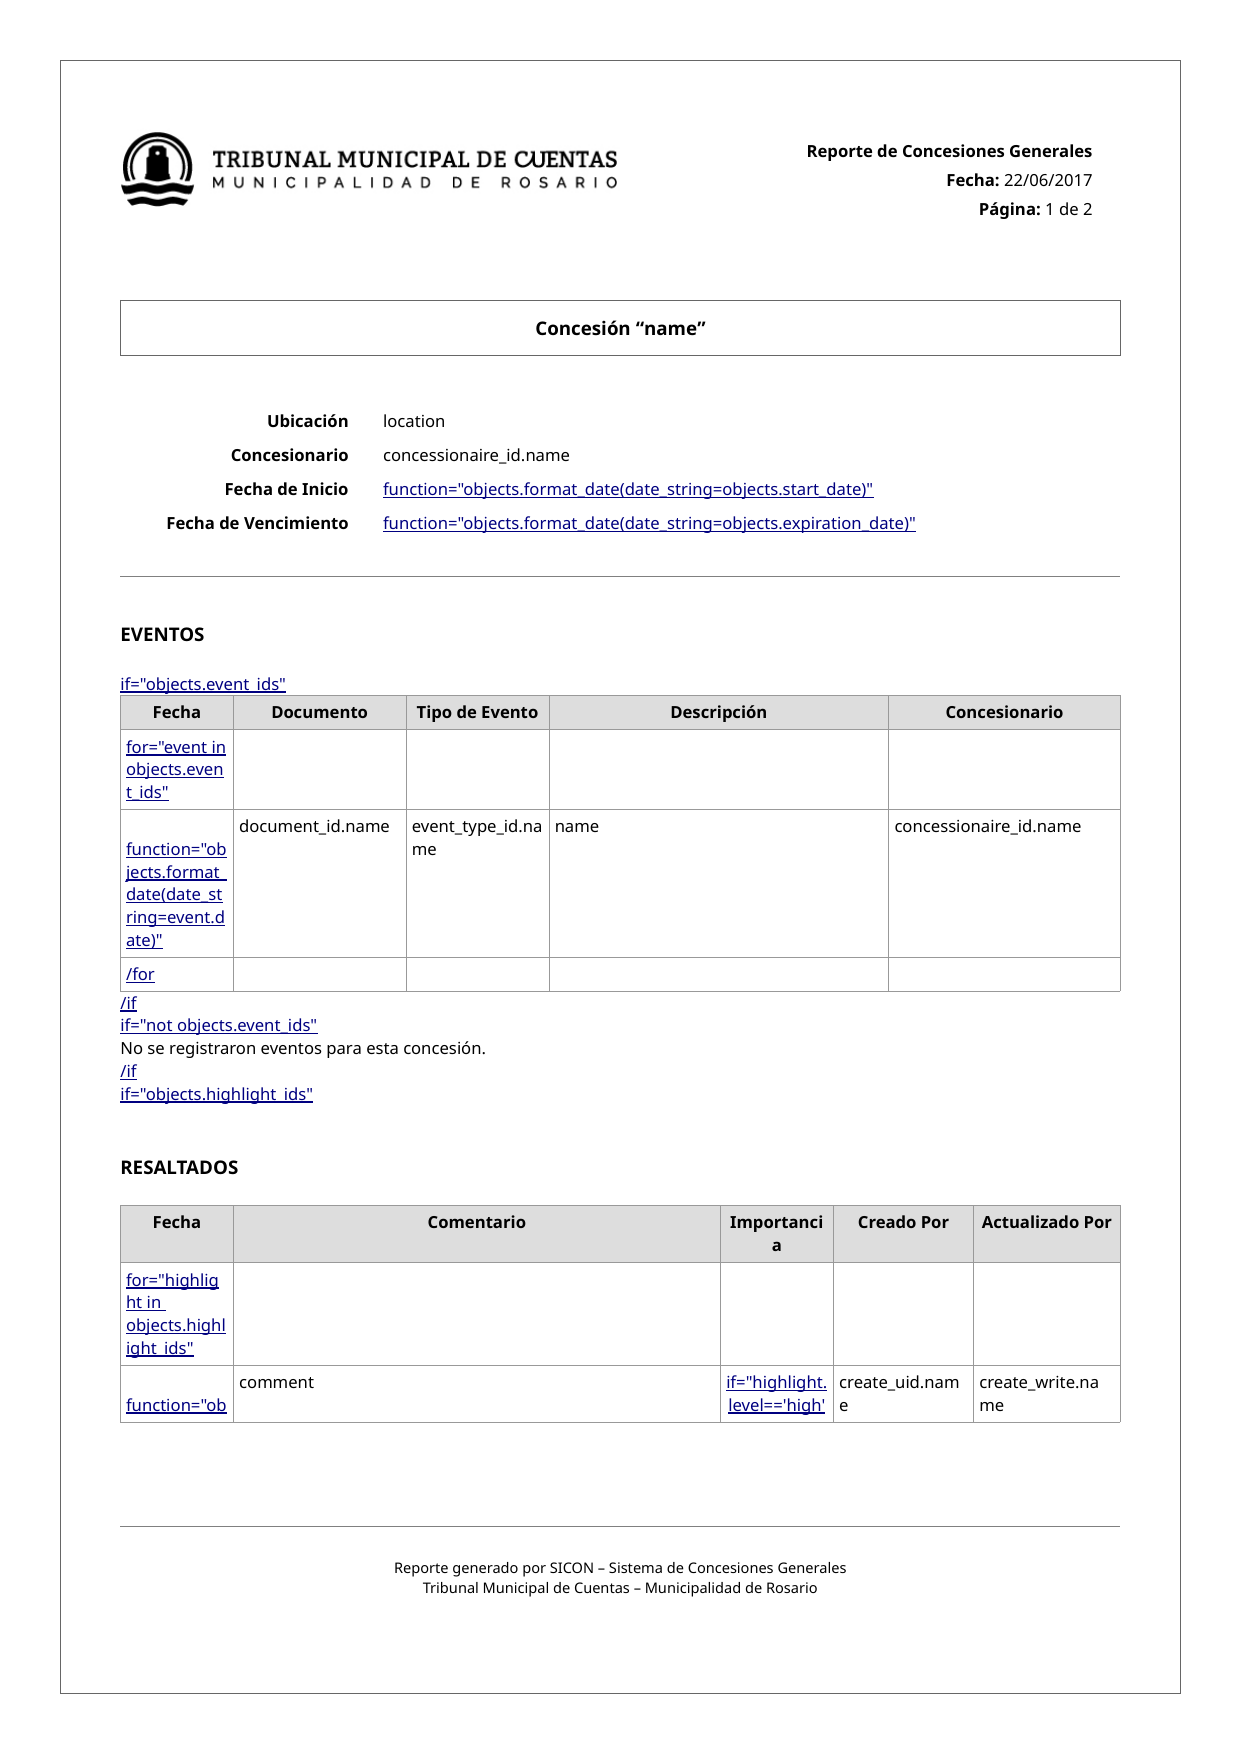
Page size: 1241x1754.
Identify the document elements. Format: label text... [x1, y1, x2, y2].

text if="objects.highlight_ids" [120, 1082, 1120, 1105]
table_cell [120, 540, 354, 576]
table_cell for="event in objects.event_ids" [121, 730, 233, 809]
table_header Descripción [550, 696, 888, 729]
table_header location [373, 404, 1120, 438]
table_cell [721, 1263, 833, 1365]
text /if [120, 1059, 1120, 1082]
table_cell [550, 958, 888, 991]
table_cell [354, 506, 373, 540]
table_cell if="highlight.level=='high' [721, 1366, 833, 1422]
picture [119, 128, 620, 208]
table_cell [407, 958, 549, 991]
table_cell [407, 730, 549, 809]
text No se registraron eventos para esta concesión. [120, 1037, 1120, 1059]
table_cell [354, 438, 373, 472]
text if="objects.event_ids" [120, 672, 1120, 695]
table_cell [889, 730, 1120, 809]
text if="not objects.event_ids" [120, 1014, 1120, 1037]
table_header Importancia [721, 1206, 833, 1262]
table_header Fecha [121, 1206, 233, 1262]
table_header Concesión “name” [121, 301, 1120, 355]
table_header [354, 404, 373, 438]
table_header Actualizado Por [974, 1206, 1120, 1262]
table_cell [234, 730, 406, 809]
table_cell create_uid.name [834, 1366, 973, 1422]
table_cell Concesionario [120, 438, 354, 472]
table_cell function="objects.format_date(date_string=event.date)" [121, 810, 233, 957]
table_header Creado Por [834, 1206, 973, 1262]
table_cell Fecha de Inicio [120, 472, 354, 506]
text EVENTOS [120, 621, 1120, 647]
table_cell function="objects.format_date(date_string=objects.expiration_date)" [373, 506, 1120, 540]
table_header Documento [234, 696, 406, 729]
table_cell function="objects.format_date(date_string=objects.start_date)" [373, 472, 1120, 506]
table_header Ubicación [120, 404, 354, 438]
table_cell create_write.name [974, 1366, 1120, 1422]
table_cell [234, 958, 406, 991]
table_cell function="ob [121, 1366, 233, 1422]
table_cell name [550, 810, 888, 957]
table_cell concessionaire_id.name [889, 810, 1120, 957]
table_cell concessionaire_id.name [373, 438, 1120, 472]
table_cell document_id.name [234, 810, 406, 957]
table_cell event_type_id.name [407, 810, 549, 957]
table_cell [354, 472, 373, 506]
table_header Concesionario [889, 696, 1120, 729]
table_cell [354, 540, 373, 576]
table_cell [550, 730, 888, 809]
table_cell [373, 540, 1120, 576]
table_header Fecha [121, 696, 233, 729]
table_cell [974, 1263, 1120, 1365]
table_cell Fecha de Vencimiento [120, 506, 354, 540]
table_cell for="highlight in objects.highlight_ids" [121, 1263, 233, 1365]
table_cell [834, 1263, 973, 1365]
text RESALTADOS [120, 1154, 1120, 1180]
table_header Comentario [234, 1206, 720, 1262]
table_cell [889, 958, 1120, 991]
table_cell [234, 1263, 720, 1365]
table_header Tipo de Evento [407, 696, 549, 729]
table_cell /for [121, 958, 233, 991]
table_cell comment [234, 1366, 720, 1422]
text /if [120, 992, 1120, 1014]
